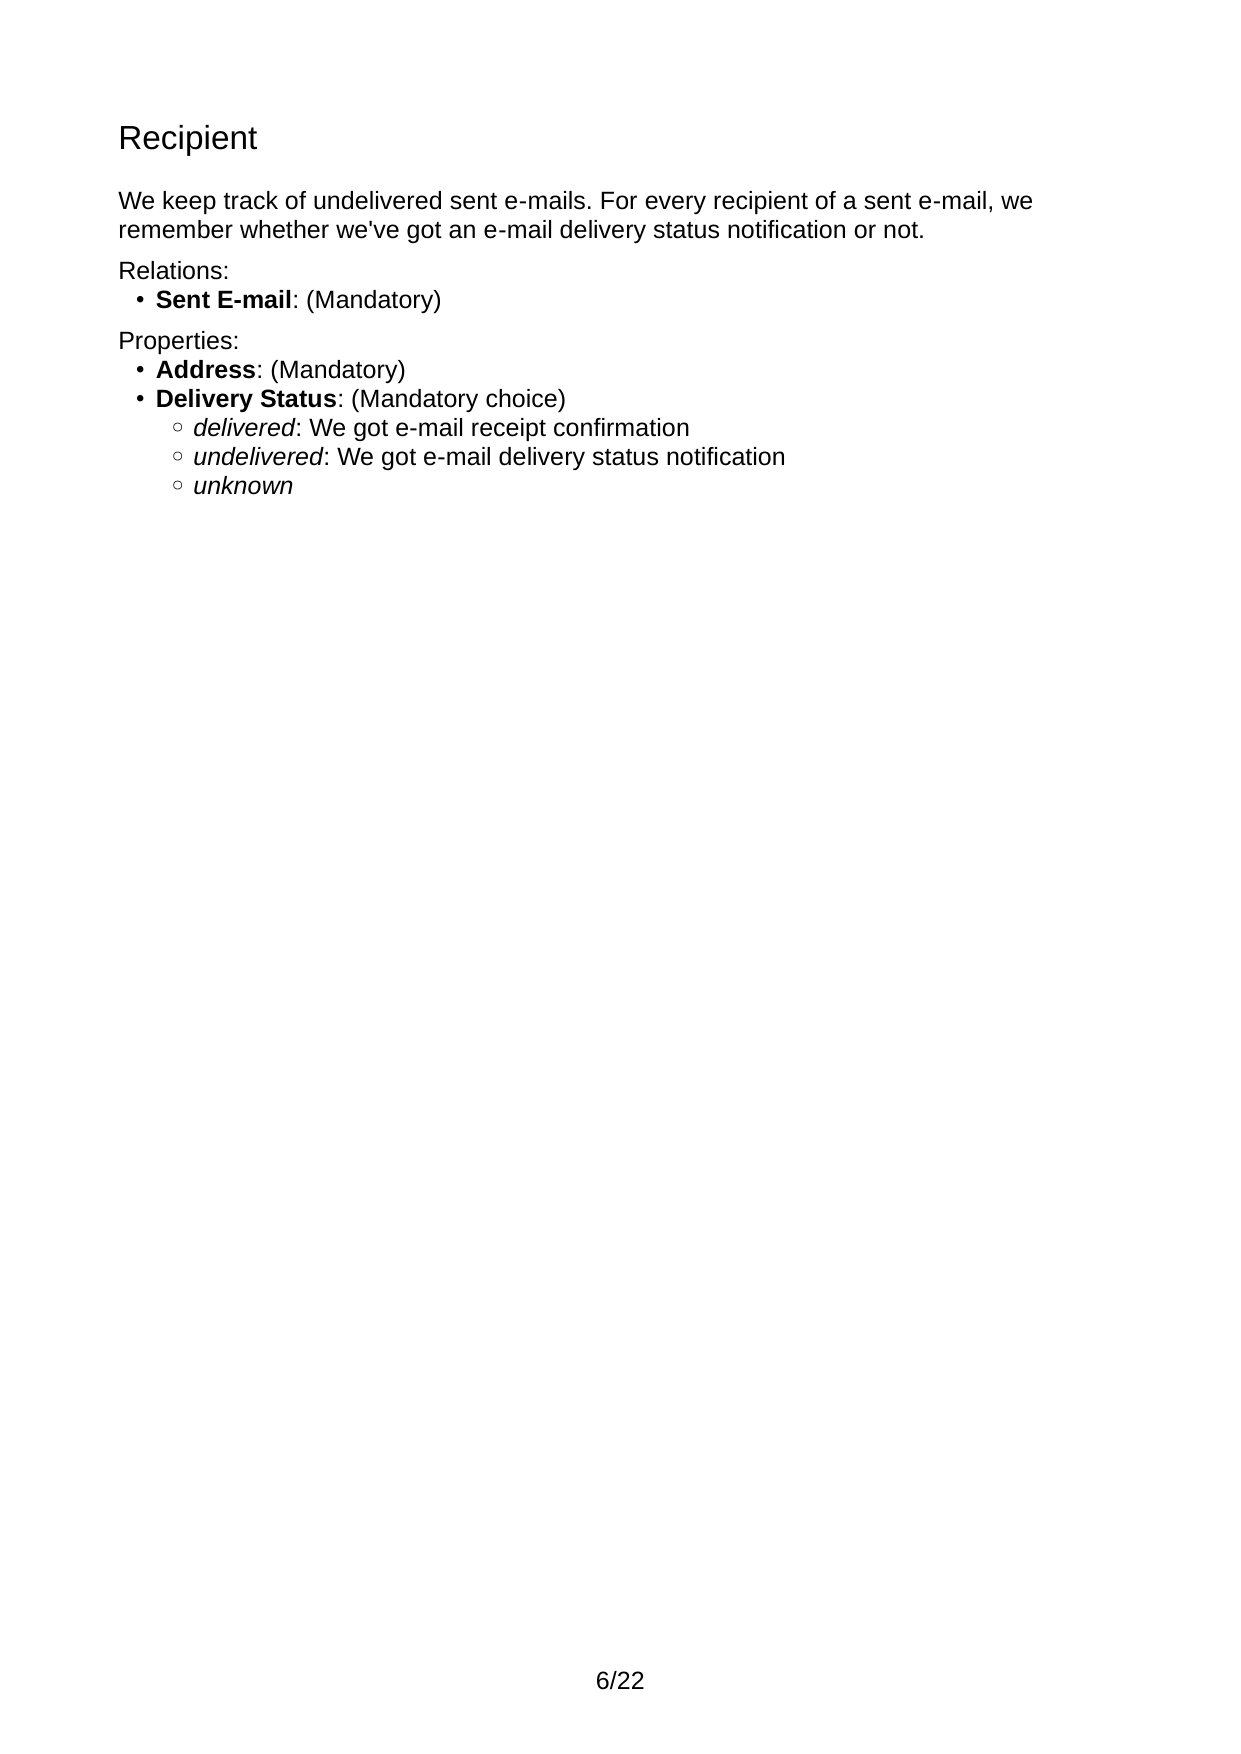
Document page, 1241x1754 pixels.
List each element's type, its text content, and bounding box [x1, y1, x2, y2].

list Delivery Status: (Mandatory choice) [136, 384, 1122, 413]
text Relations: [118, 256, 1122, 285]
list Address: (Mandatory) [136, 355, 1122, 384]
list unknown [168, 471, 1122, 500]
subtitle Recipient [118, 118, 1122, 157]
list Sent E-mail: (Mandatory) [136, 285, 1122, 314]
list delivered: We got e‑mail receipt confirmation [168, 413, 1122, 442]
text We keep track of undelivered sent e‑mails. For every recipient of a sent e‑mail, we remember whether we've got an e‑mail delivery status notification or not. [118, 186, 1122, 244]
text Properties: [118, 326, 1122, 355]
list undelivered: We got e‑mail delivery status notification [168, 442, 1122, 471]
